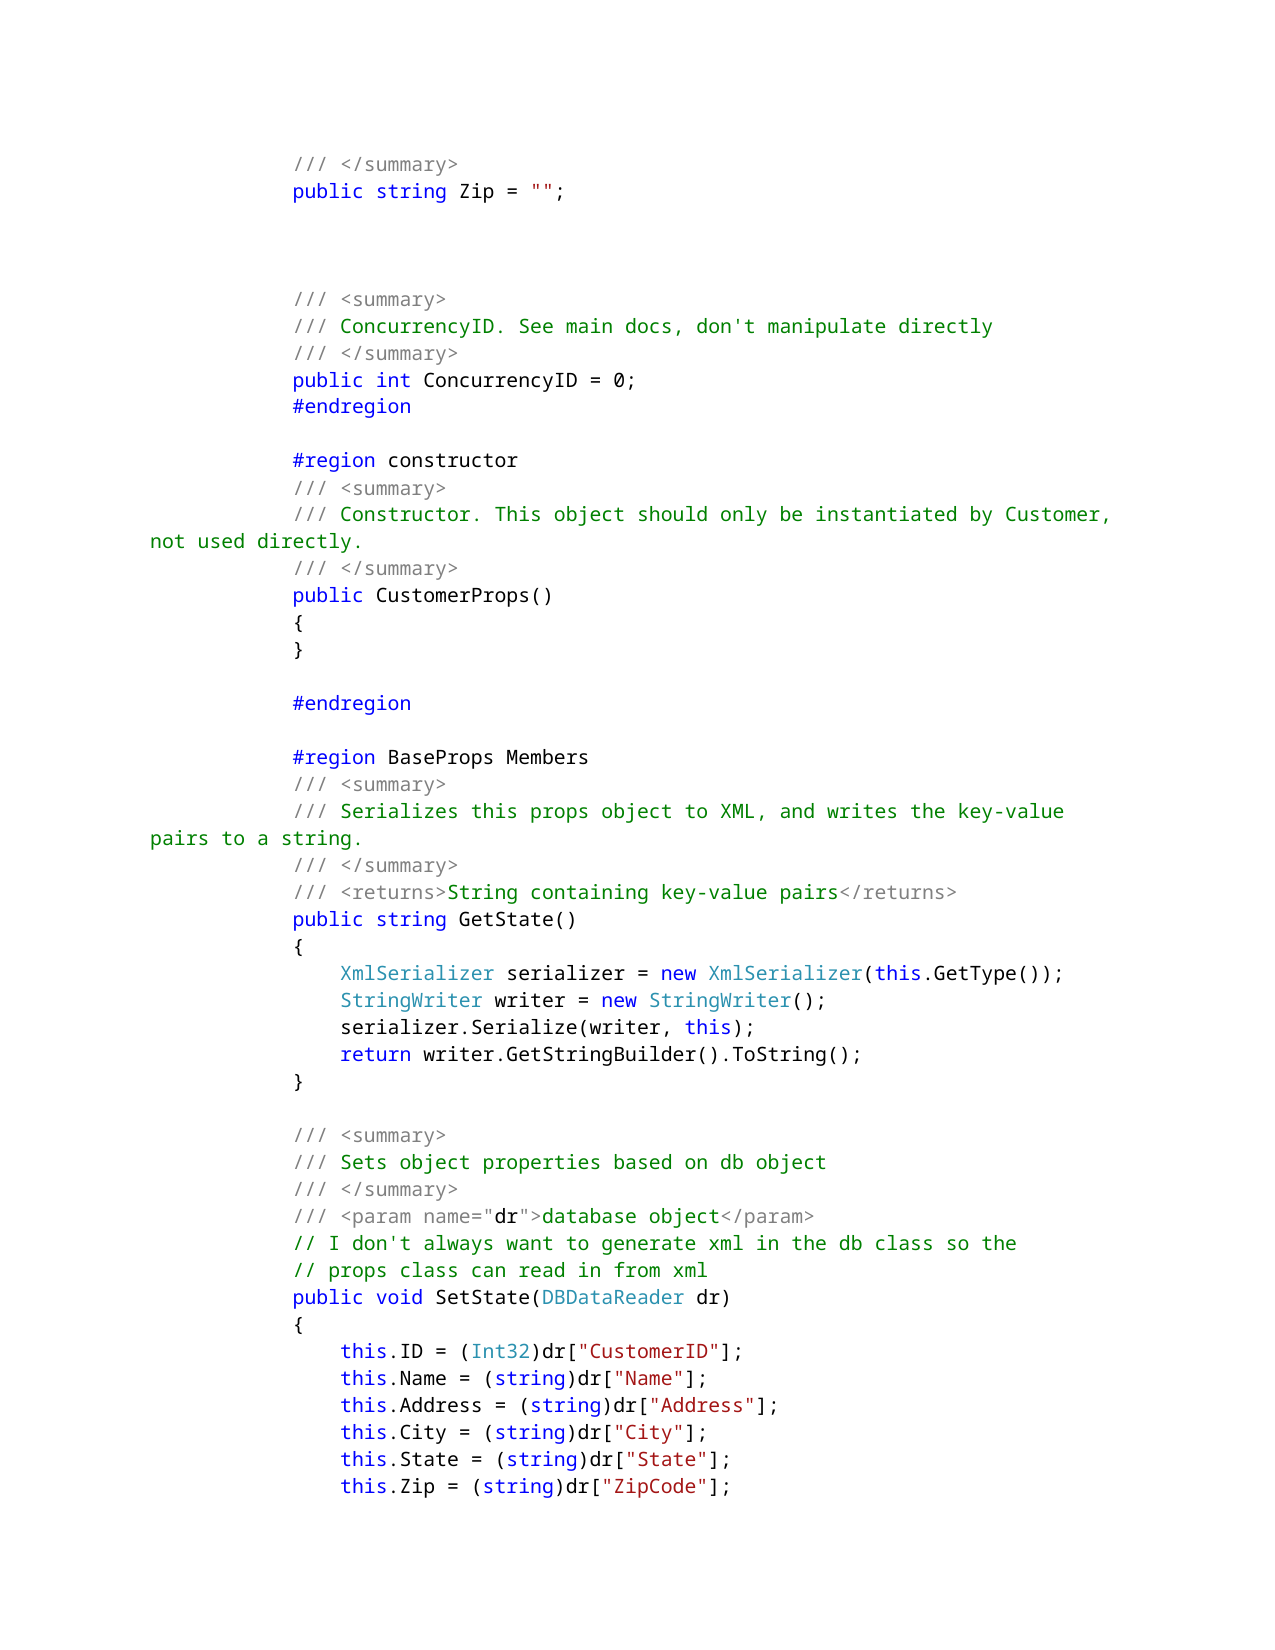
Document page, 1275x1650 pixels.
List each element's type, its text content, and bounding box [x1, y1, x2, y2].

text this.Address = (string)dr["Address"]; [150, 1391, 1125, 1418]
text serializer.Serialize(writer, this); [150, 1013, 1125, 1040]
text #region constructor [150, 447, 1125, 474]
text { [150, 609, 1125, 636]
text XmlSerializer serializer = new XmlSerializer(this.GetType()); [150, 959, 1125, 986]
text public CustomerProps() [150, 582, 1125, 609]
text public string GetState() [150, 905, 1125, 932]
text public void SetState(DBDataReader dr) [150, 1283, 1125, 1310]
text #endregion [150, 689, 1125, 717]
text /// </summary> [150, 555, 1125, 582]
text this.Name = (string)dr["Name"]; [150, 1364, 1125, 1391]
text /// <summary> [150, 771, 1125, 797]
text /// <returns>String containing key-value pairs</returns> [150, 878, 1125, 905]
text public int ConcurrencyID = 0; [150, 366, 1125, 393]
text // I don't always want to generate xml in the db class so the [150, 1229, 1125, 1256]
text #endregion [150, 393, 1125, 420]
text /// </summary> [150, 150, 1125, 177]
text /// Constructor. This object should only be instantiated by Customer, not used directly. [150, 501, 1125, 555]
text /// <param name="dr">database object</param> [150, 1202, 1125, 1229]
text this.City = (string)dr["City"]; [150, 1418, 1125, 1445]
text public string Zip = ""; [150, 177, 1125, 204]
text this.ID = (Int32)dr["CustomerID"]; [150, 1337, 1125, 1364]
text } [150, 636, 1125, 663]
text } [150, 1067, 1125, 1094]
text #region BaseProps Members [150, 743, 1125, 771]
text /// </summary> [150, 339, 1125, 366]
text /// <summary> [150, 474, 1125, 501]
text this.State = (string)dr["State"]; [150, 1445, 1125, 1472]
text /// Serializes this props object to XML, and writes the key-value pairs to a string. [150, 797, 1125, 851]
text /// ConcurrencyID. See main docs, don't manipulate directly [150, 312, 1125, 339]
text /// <summary> [150, 285, 1125, 312]
text /// </summary> [150, 851, 1125, 878]
text return writer.GetStringBuilder().ToString(); [150, 1040, 1125, 1067]
text /// </summary> [150, 1175, 1125, 1202]
text { [150, 932, 1125, 959]
text StringWriter writer = new StringWriter(); [150, 986, 1125, 1013]
text /// Sets object properties based on db object [150, 1148, 1125, 1175]
text this.Zip = (string)dr["ZipCode"]; [150, 1472, 1125, 1499]
text /// <summary> [150, 1121, 1125, 1148]
text // props class can read in from xml [150, 1256, 1125, 1283]
text { [150, 1310, 1125, 1337]
